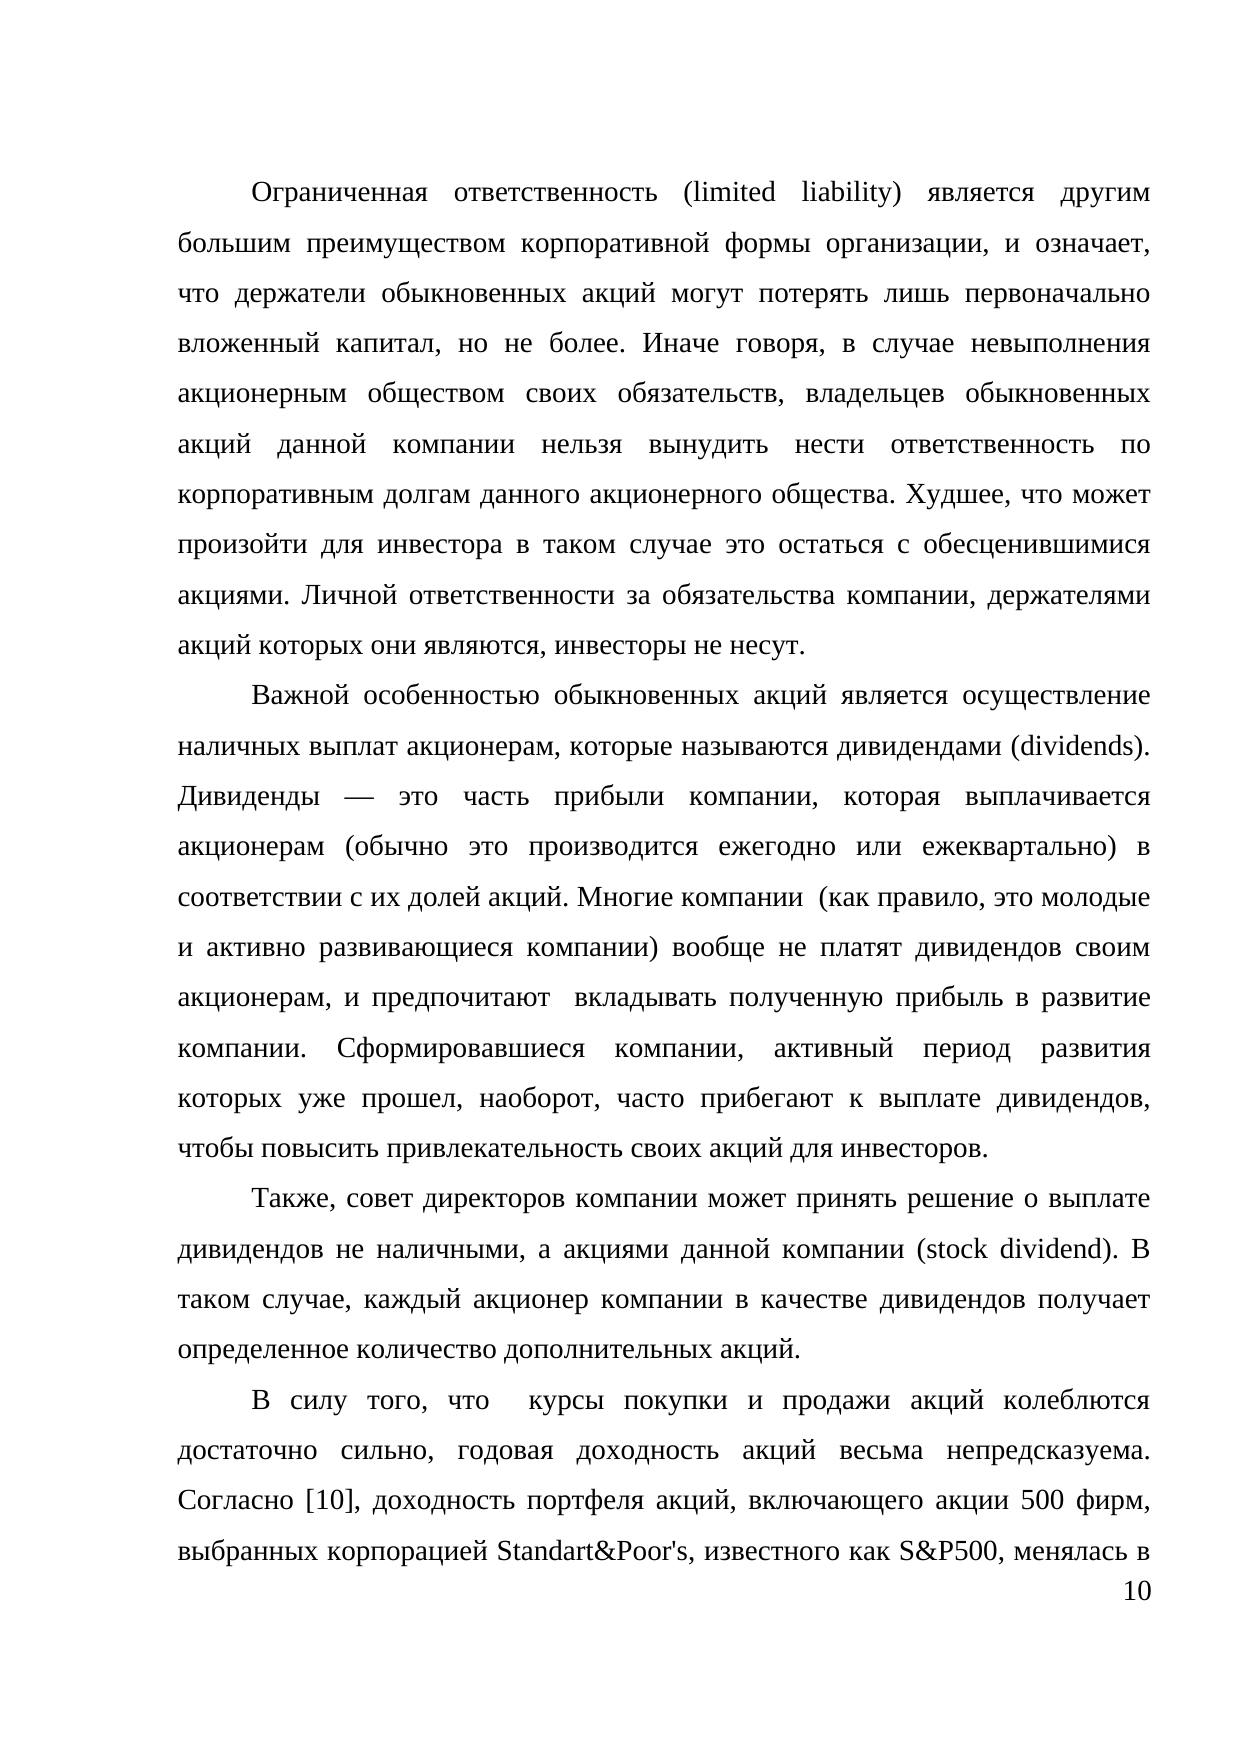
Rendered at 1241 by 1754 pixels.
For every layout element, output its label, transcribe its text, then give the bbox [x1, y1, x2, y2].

text Ограниченная ответственность (limited liability) является другим большим преимуществом корпоративной формы организации, и означает, что держатели обыкновенных акций могут потерять лишь первоначально вложенный капитал, но не более. Иначе говоря, в случае невыполнения акционерным обществом своих обязательств, владельцев обыкновенных акций данной компании нельзя вынудить нести ответственность по корпоративным долгам данного акционерного общества. Худшее, что может произойти для инвестора в таком случае это остаться с обесценившимися акциями. Личной ответственности за обязательства компании, держателями акций которых они являются, инвесторы не несут. [177, 174, 1152, 661]
text В силу того, что курсы покупки и продажи акций колеблются достаточно сильно, годовая доходность акций весьма непредсказуема. Согласно [10], доходность портфеля акций, включающего акции 500 фирм, выбранных корпорацией Standart&Poor's, известного как S&P500, менялась в [177, 1382, 1152, 1566]
text Важной особенностью обыкновенных акций является осуществление наличных выплат акционерам, которые называются дивидендами (dividends). Дивиденды — это часть прибыли компании, которая выплачивается акционерам (обычно это производится ежегодно или ежеквартально) в соответствии с их долей акций. Многие компании (как правило, это молодые и активно развивающиеся компании) вообще не платят дивидендов своим акционерам, и предпочитают вкладывать полученную прибыль в развитие компании. Сформировавшиеся компании, активный период развития которых уже прошел, наоборот, часто прибегают к выплате дивидендов, чтобы повысить привлекательность своих акций для инвесторов. [177, 677, 1152, 1164]
text Также, совет директоров компании может принять решение о выплате дивидендов не наличными, а акциями данной компании (stock dividend). В таком случае, каждый акционер компании в качестве дивидендов получает определенное количество дополнительных акций. [177, 1181, 1152, 1365]
